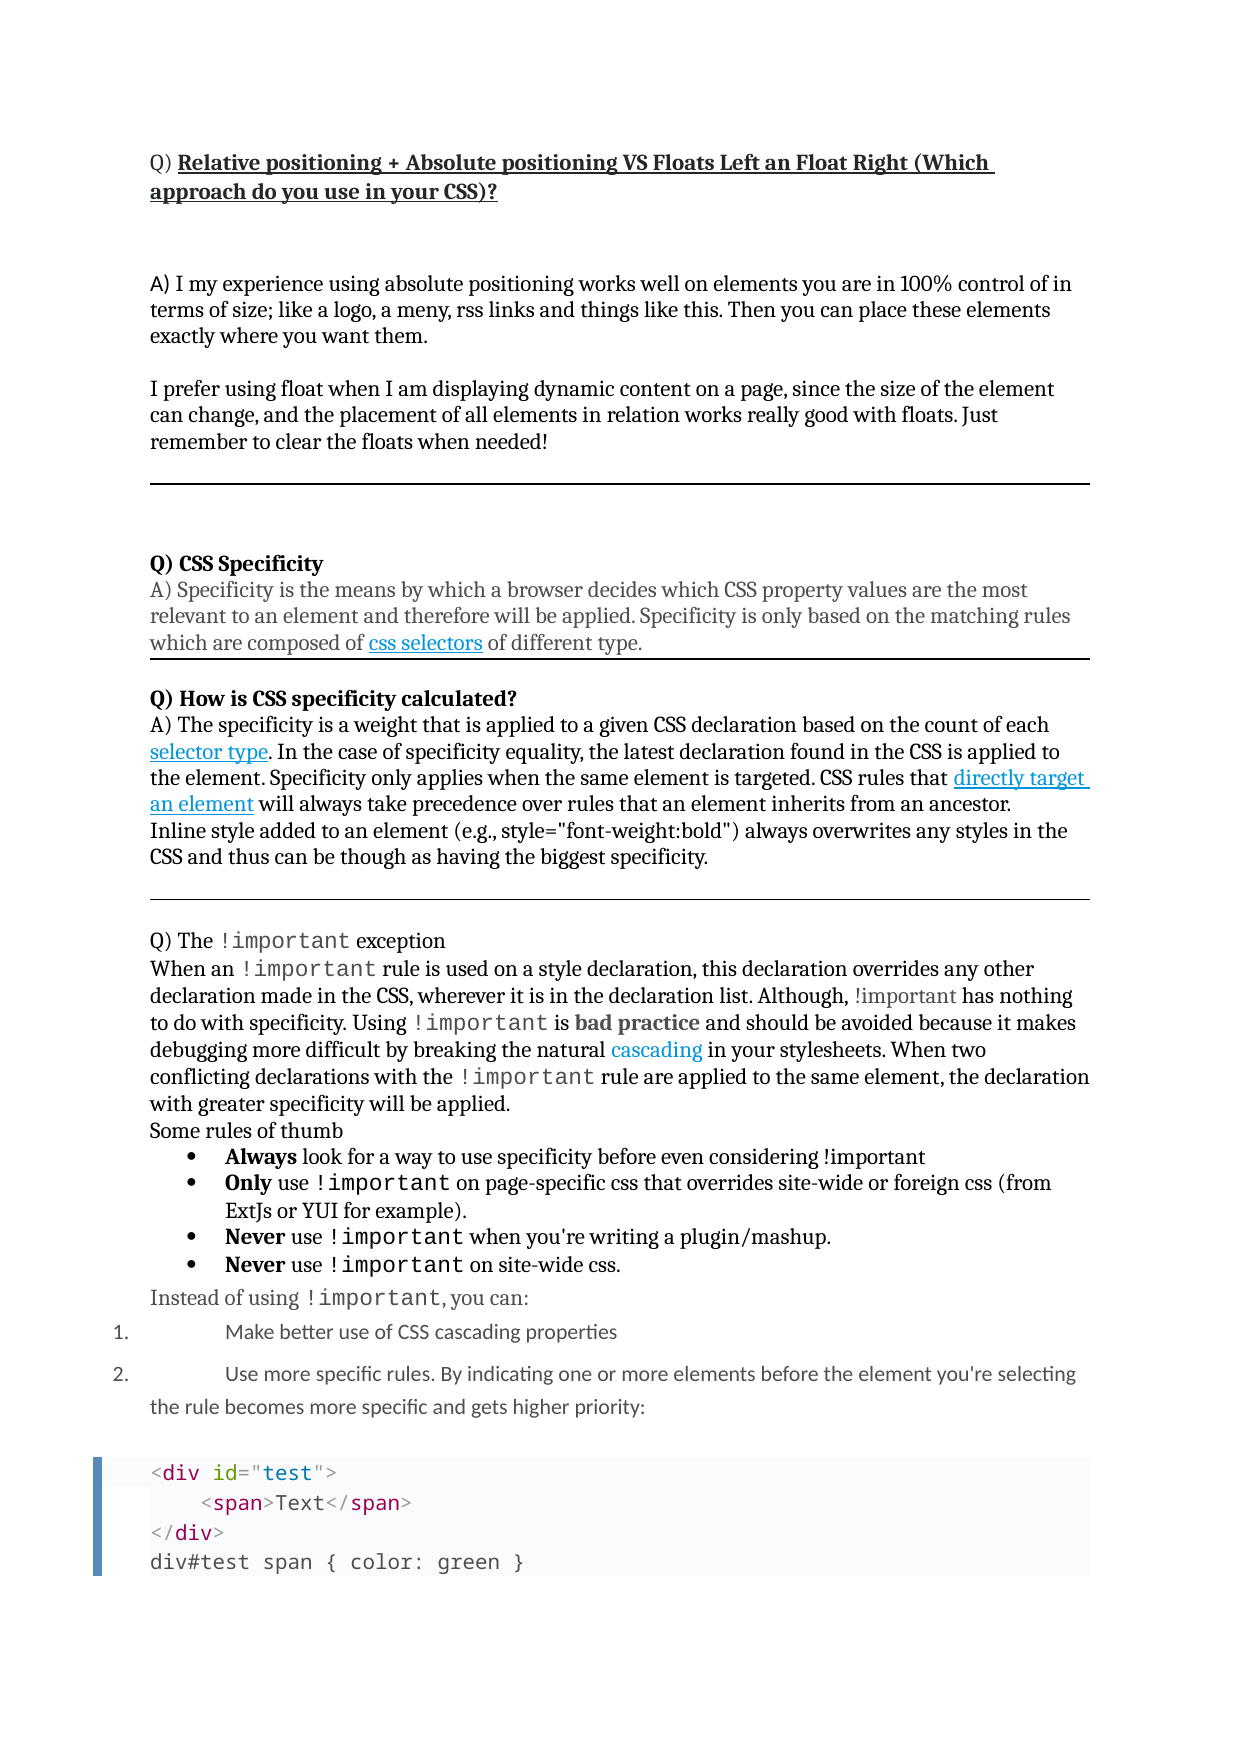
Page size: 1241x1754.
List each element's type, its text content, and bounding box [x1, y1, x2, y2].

list Use more specific rules. By indicating one or more elements before the element you're selecting the rule becomes more specific and gets higher priority: [112, 1354, 1090, 1419]
text Q) CSS Specificity [150, 550, 1090, 577]
text A) I my experience using absolute positioning works well on elements you are in 100% control of in terms of size; like a logo, a meny, rss links and things like this. Then you can place these elements exactly where you want them. [150, 269, 1090, 349]
text A) The specificity is a weight that is applied to a given CSS declaration based on the count of each selector type. In the case of specificity equality, the latest declaration found in the CSS is applied to the element. Specificity only applies when the same element is targeted. CSS rules that directly target an element will always take precedence over rules that an element inherits from an ancestor. [150, 712, 1090, 818]
text div#test span { color: green } [150, 1546, 1090, 1576]
text A) Specificity is the means by which a browser decides which CSS property values are the most relevant to an element and therefore will be applied. Specificity is only based on the matching rules which are composed of css selectors of different type. [150, 577, 1090, 658]
text Q) How is CSS specificity calculated? [150, 686, 1090, 712]
text Some rules of thumb [150, 1117, 1090, 1144]
text Instead of using !important, you can: [150, 1279, 1090, 1312]
list Only use !important on page-specific css that overrides site-wide or foreign css (from ExtJs or YUI for example). [187, 1170, 1090, 1224]
list Never use !important when you're writing a plugin/mashup. [187, 1224, 1090, 1251]
subtitle Q) Relative positioning + Absolute positioning VS Floats Left an Float Right (Which approach do you use in your CSS)? [150, 150, 1090, 205]
text Inline style added to an element (e.g., style="font-weight:bold") always overwrites any styles in the CSS and thus can be though as having the biggest specificity. [150, 818, 1090, 870]
text When an !important rule is used on a style declaration, this declaration overrides any other declaration made in the CSS, wherever it is in the declaration list. Although, !important has nothing to do with specificity. Using !important is bad practice and should be avoided because it makes debugging more difficult by breaking the natural cascading in your stylesheets. When two conflicting declarations with the !important rule are applied to the same element, the declaration with greater specificity will be applied. [150, 956, 1090, 1117]
text <div id="test"> [102, 1457, 1090, 1487]
text I prefer using float when I am displaying dynamic content on a page, since the size of the element can change, and the placement of all elements in relation works really good with floats. Just remember to clear the floats when needed! [150, 376, 1090, 455]
text <span>Text</span> [150, 1487, 1090, 1516]
list Always look for a way to use specificity before even considering !important [187, 1144, 1090, 1170]
list Never use !important on site-wide css. [187, 1251, 1090, 1279]
text Q) The !important exception [150, 928, 1090, 956]
text </div> [150, 1516, 1090, 1546]
list Make better use of CSS cascading properties [112, 1312, 1090, 1344]
